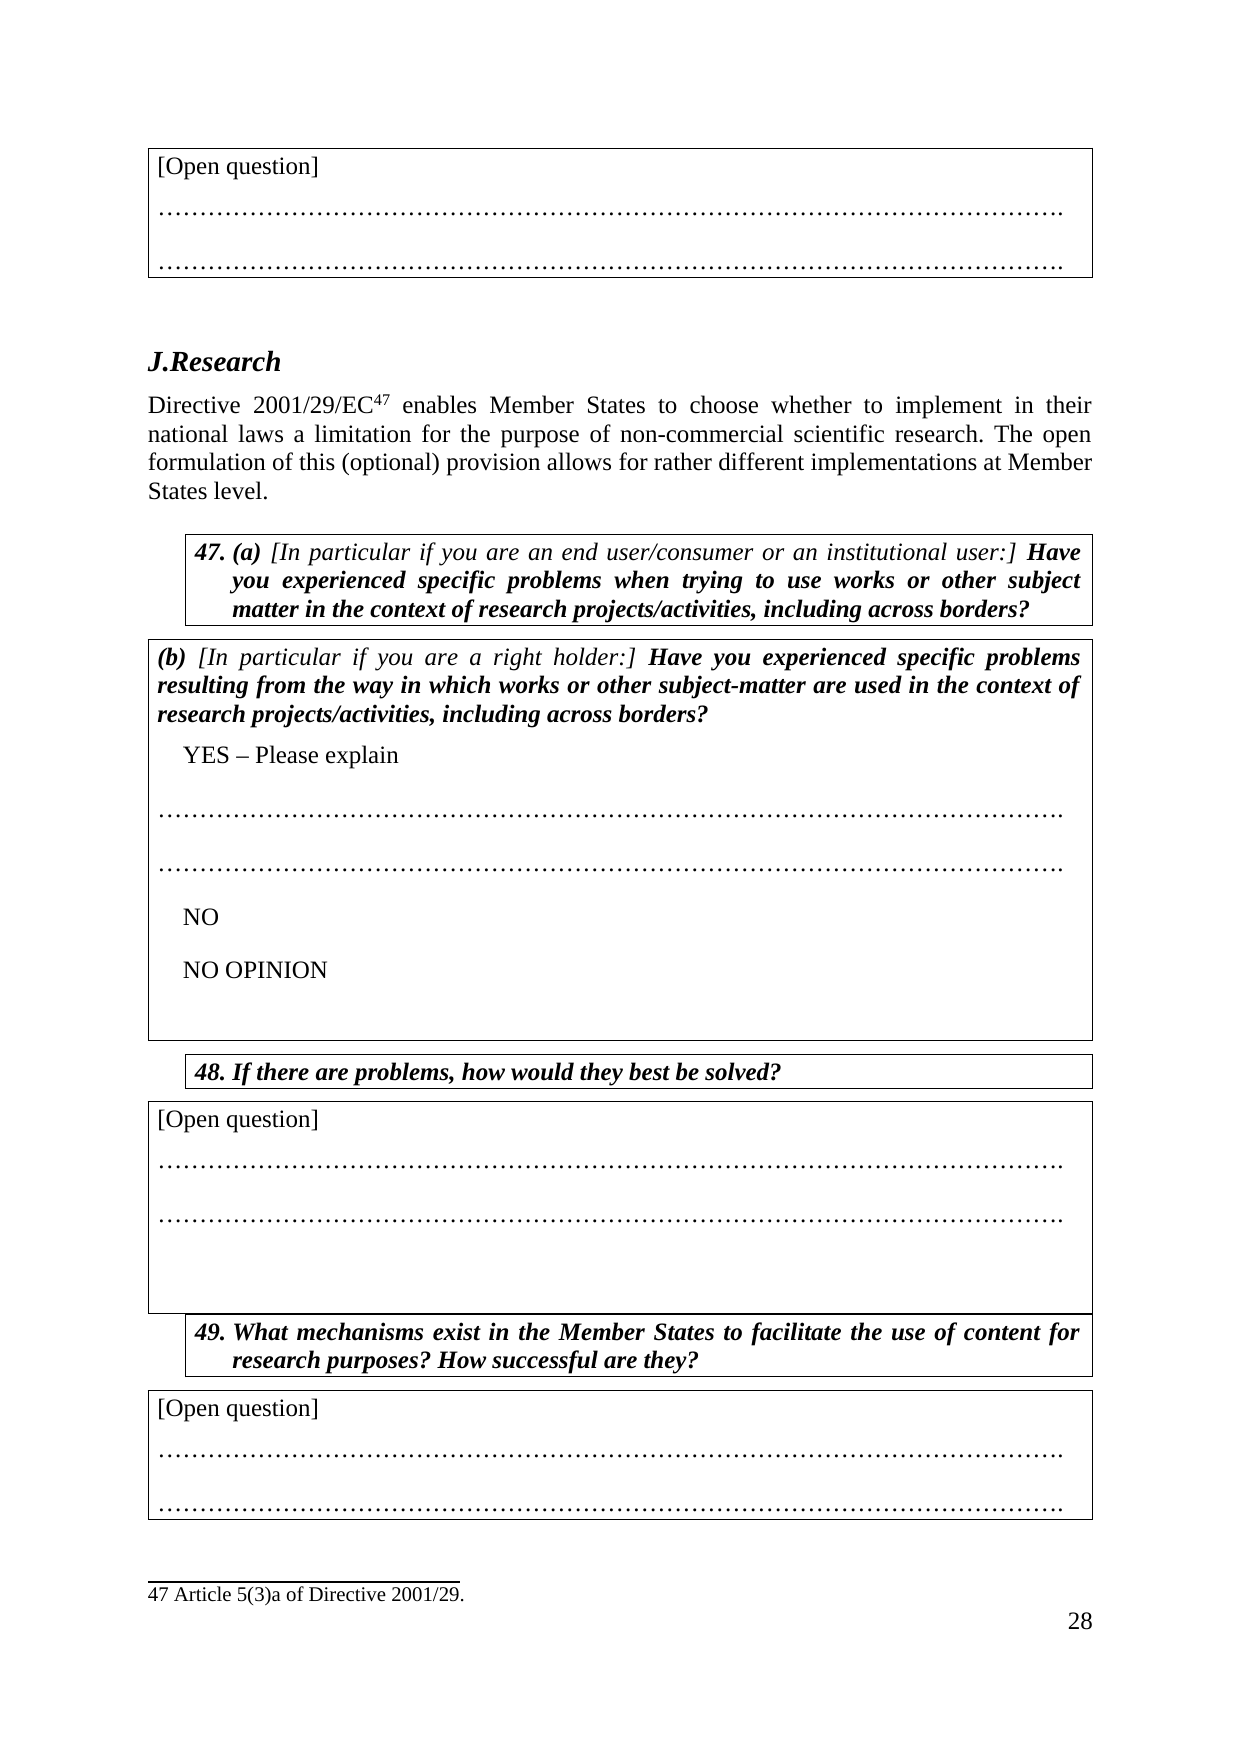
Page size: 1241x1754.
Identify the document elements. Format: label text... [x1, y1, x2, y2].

list If there are problems, how would they best be solved? [186, 1055, 1092, 1088]
text ………………………………………………………………………………………………. [149, 243, 1092, 277]
text  YES – Please explain [149, 737, 1092, 769]
text  NO OPINION [149, 952, 1092, 984]
text Directive 2001/29/EC enables Member States to choose whether to implement in their national laws a limitation for the purpose of non-commercial scientific research. The open formulation of this (optional) provision allows for rather different implementations at Member States level. [148, 390, 1093, 505]
text ………………………………………………………………………………………………. [149, 189, 1092, 221]
text ………………………………………………………………………………………………. [149, 1431, 1092, 1463]
text Article 5(3)a of Directive 2001/29. [148, 1582, 1093, 1606]
list What mechanisms exist in the Member States to facilitate the use of content for research purposes? How successful are they? [186, 1315, 1092, 1376]
text  NO [149, 899, 1092, 931]
text (b) [In particular if you are a right holder:] Have you experienced specific problems resulting from the way in which works or other subject-matter are used in the context of research projects/activities, including across borders? [149, 640, 1092, 728]
list (a) [In particular if you are an end user/consumer or an institutional user:] Have you experienced specific problems when trying to use works or other subject matter in the context of research projects/activities, including across borders? [186, 535, 1092, 625]
text ………………………………………………………………………………………………. [149, 791, 1092, 823]
text ………………………………………………………………………………………………. [149, 1196, 1092, 1228]
text ………………………………………………………………………………………………. [149, 1142, 1092, 1174]
text ………………………………………………………………………………………………. [149, 1485, 1092, 1519]
text [Open question] [149, 149, 1092, 179]
subtitle Research [148, 344, 1093, 377]
text ………………………………………………………………………………………………. [149, 845, 1092, 877]
text [Open question] [149, 1391, 1092, 1422]
text [Open question] [149, 1102, 1092, 1133]
